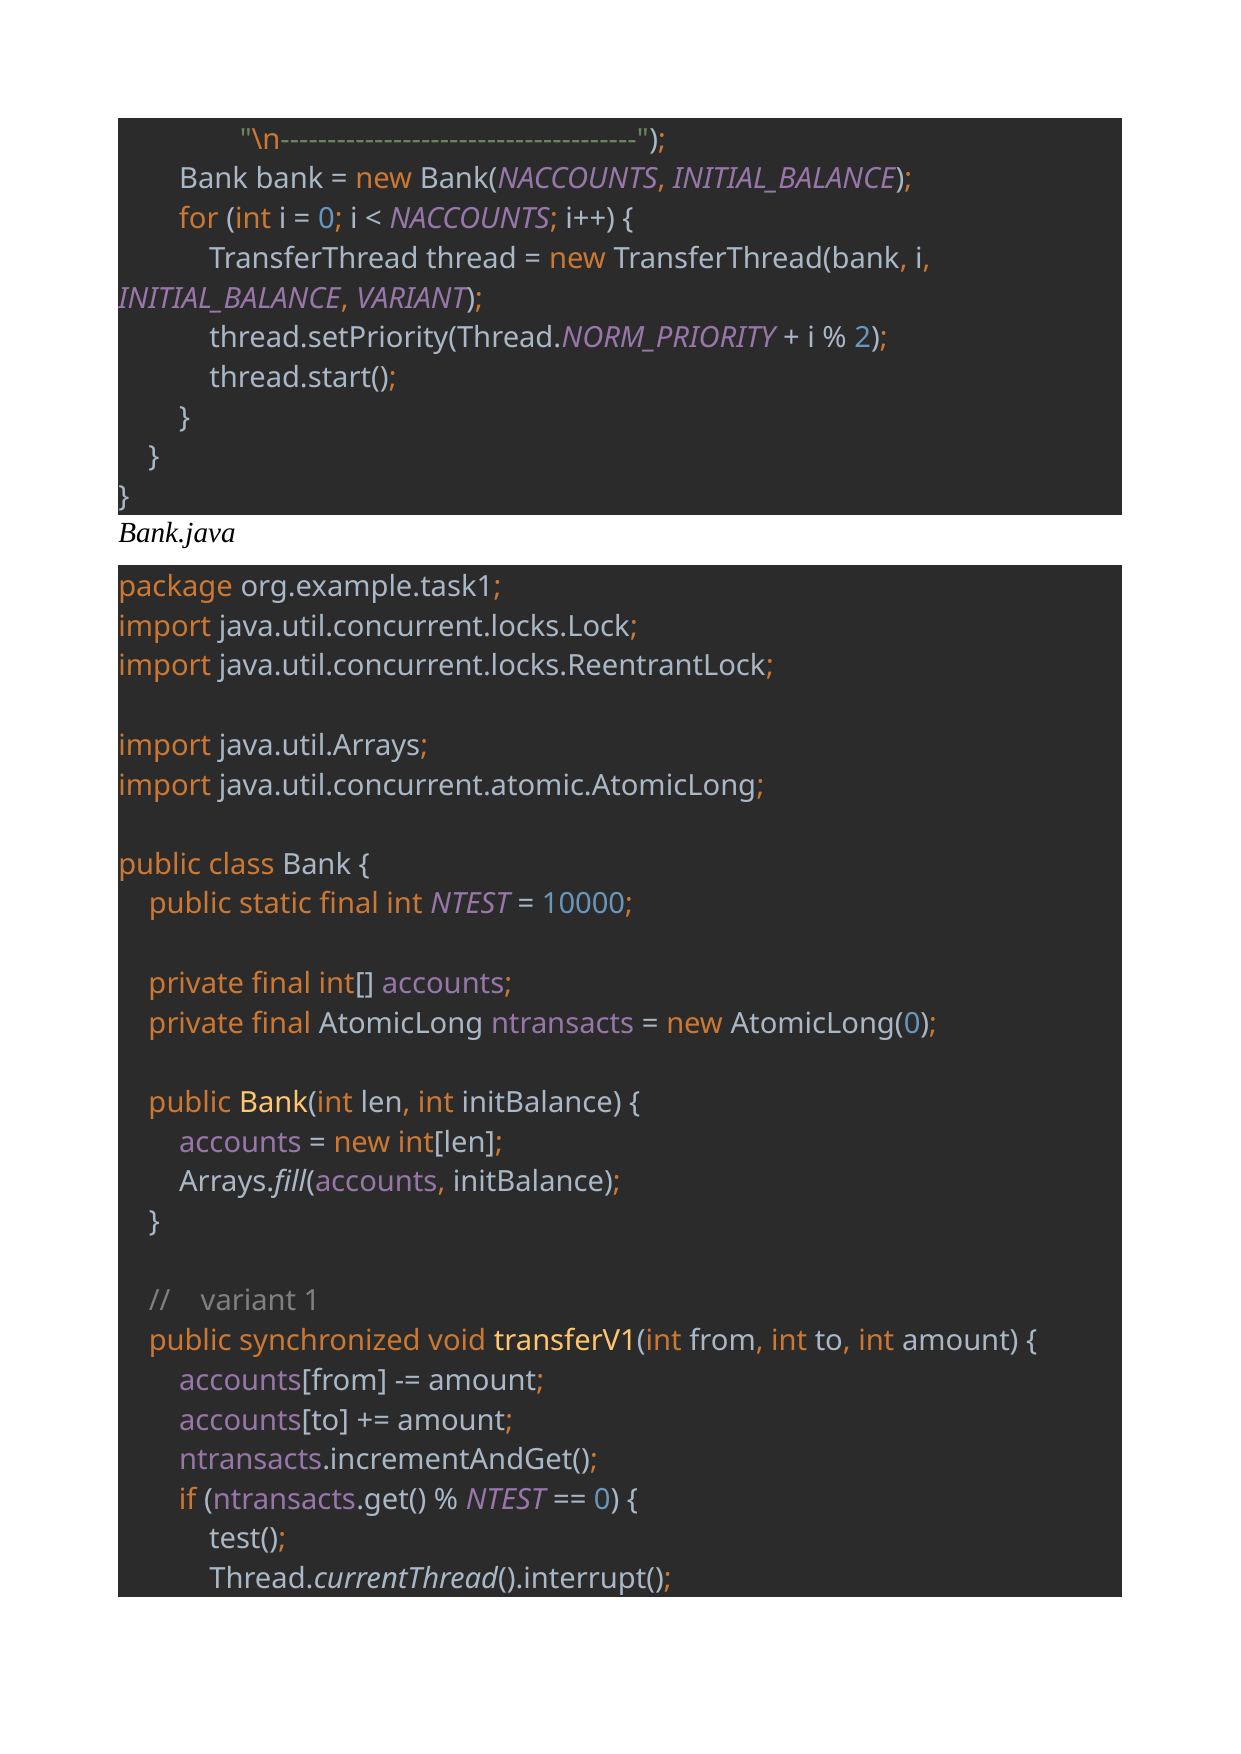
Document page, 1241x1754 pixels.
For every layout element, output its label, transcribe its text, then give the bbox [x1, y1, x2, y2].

text Bank.java [118, 515, 1122, 548]
text "\n--------------------------------------"); Bank bank = new Bank(NACCOUNTS, INITIAL_BALANCE); for (int i = 0; i < NACCOUNTS; i++) { TransferThread thread = new TransferThread(bank, i, INITIAL_BALANCE, VARIANT); thread.setPriority(Thread.NORM_PRIORITY + i % 2); thread.start(); } } } [118, 118, 1122, 515]
text package org.example.task1; import java.util.concurrent.locks.Lock; import java.util.concurrent.locks.ReentrantLock; import java.util.Arrays; import java.util.concurrent.atomic.AtomicLong; public class Bank { public static final int NTEST = 10000; private final int[] accounts; private final AtomicLong ntransacts = new AtomicLong(0); public Bank(int len, int initBalance) { accounts = new int[len]; Arrays.fill(accounts, initBalance); } // variant 1 public synchronized void transferV1(int from, int to, int amount) { accounts[from] -= amount; accounts[to] += amount; ntransacts.incrementAndGet(); if (ntransacts.get() % NTEST == 0) { test(); Thread.currentThread().interrupt(); [118, 565, 1122, 1597]
